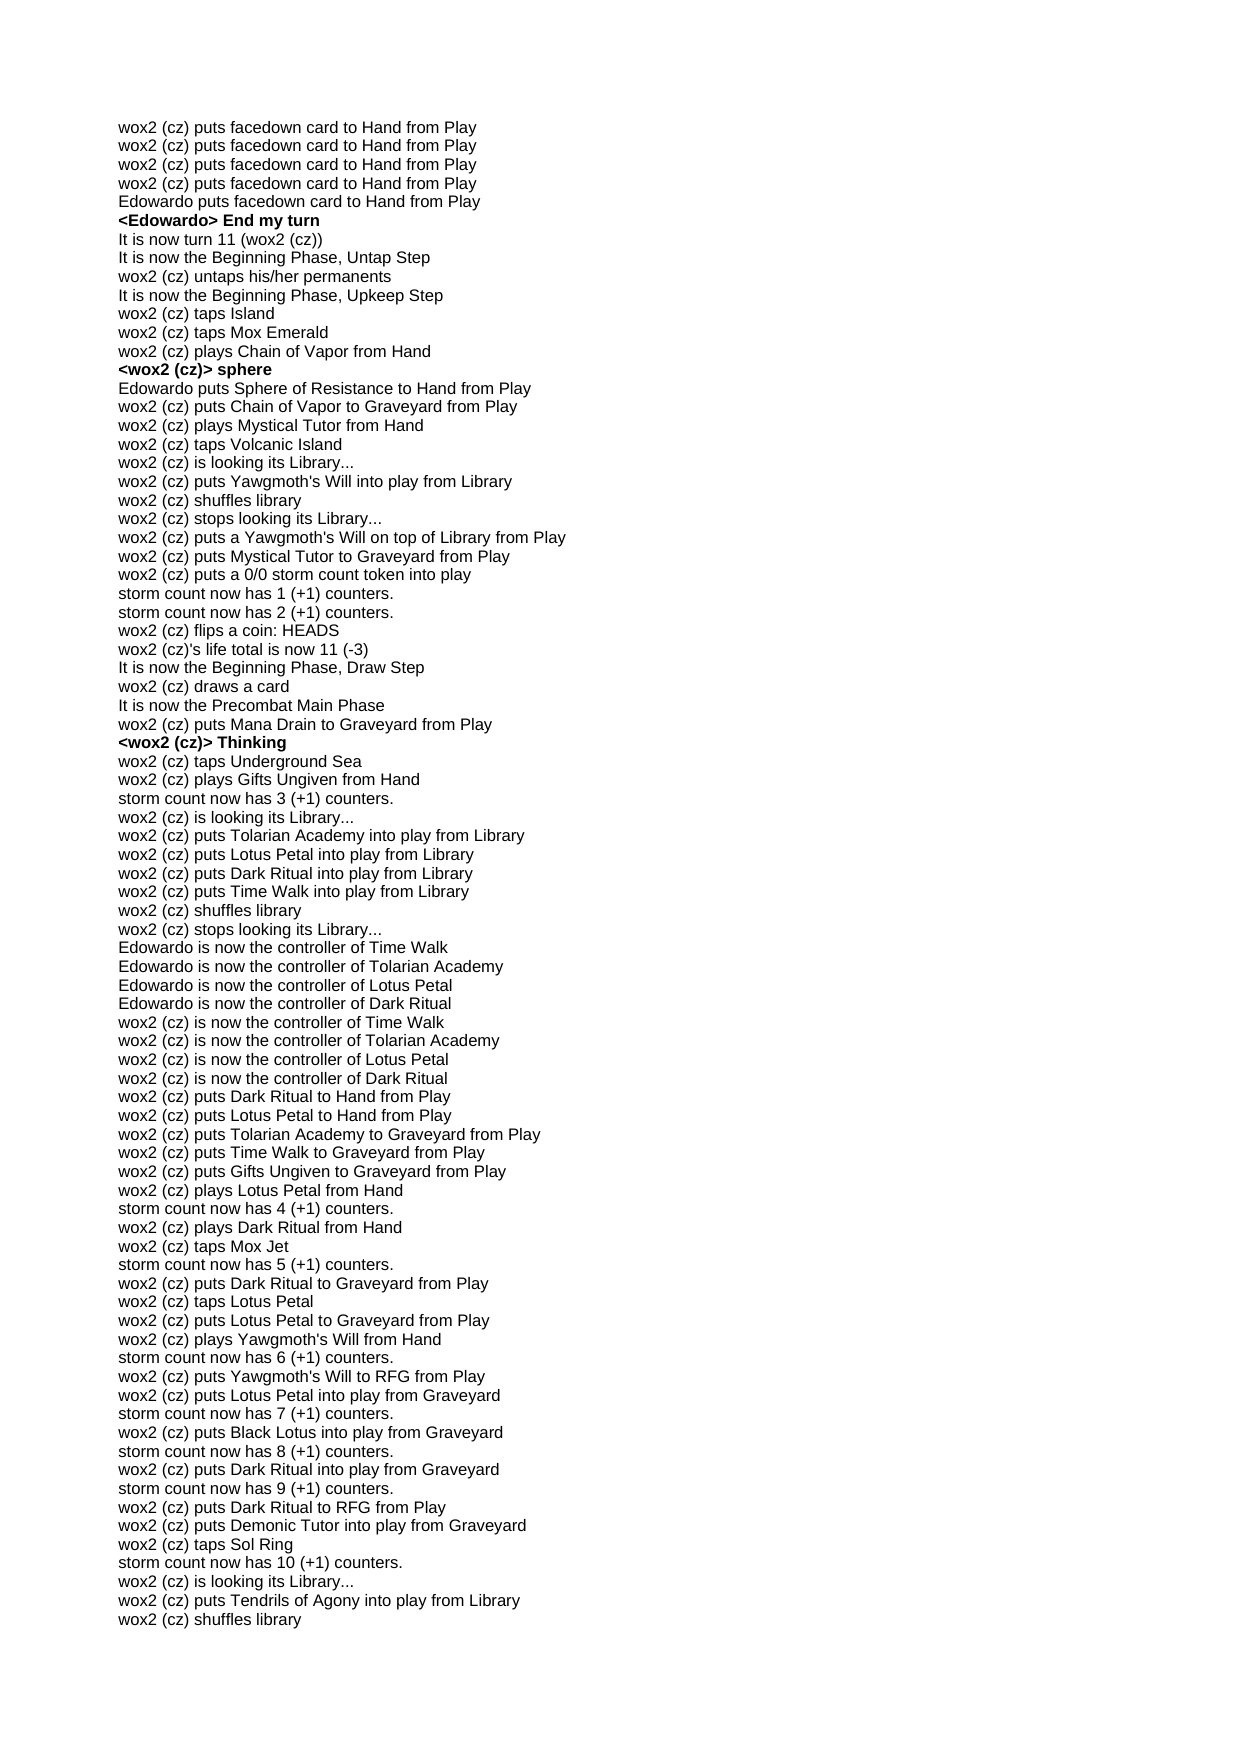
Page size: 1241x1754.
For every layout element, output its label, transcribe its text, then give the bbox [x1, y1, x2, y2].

text wox2 (cz) puts Gifts Ungiven to Graveyard from Play [118, 1162, 1122, 1181]
text wox2 (cz) puts Lotus Petal into play from Library [118, 845, 1122, 864]
text wox2 (cz) plays Yawgmoth's Will from Hand [118, 1330, 1122, 1349]
text Edowardo puts facedown card to Hand from Play [118, 193, 1122, 211]
text storm count now has 5 (+1) counters. [118, 1256, 1122, 1274]
text storm count now has 10 (+1) counters. [118, 1554, 1122, 1572]
text Edowardo is now the controller of Dark Ritual [118, 994, 1122, 1013]
text wox2 (cz) taps Mox Emerald [118, 323, 1122, 342]
text wox2 (cz) puts Yawgmoth's Will into play from Library [118, 472, 1122, 491]
text wox2 (cz) puts Mana Drain to Graveyard from Play [118, 715, 1122, 733]
text wox2 (cz) puts facedown card to Hand from Play [118, 137, 1122, 155]
text wox2 (cz) taps Lotus Petal [118, 1293, 1122, 1311]
text Edowardo is now the controller of Tolarian Academy [118, 957, 1122, 976]
text wox2 (cz) taps Island [118, 304, 1122, 323]
text storm count now has 3 (+1) counters. [118, 789, 1122, 808]
text wox2 (cz) puts Dark Ritual to Hand from Play [118, 1088, 1122, 1106]
text wox2 (cz) puts Time Walk to Graveyard from Play [118, 1144, 1122, 1162]
text wox2 (cz) puts Tolarian Academy to Graveyard from Play [118, 1125, 1122, 1144]
text wox2 (cz) stops looking its Library... [118, 920, 1122, 938]
text wox2 (cz) puts facedown card to Hand from Play [118, 174, 1122, 193]
text wox2 (cz) puts Yawgmoth's Will to RFG from Play [118, 1367, 1122, 1386]
text Edowardo is now the controller of Lotus Petal [118, 976, 1122, 994]
text wox2 (cz) puts facedown card to Hand from Play [118, 155, 1122, 174]
text wox2 (cz) puts Lotus Petal into play from Graveyard [118, 1386, 1122, 1405]
text storm count now has 7 (+1) counters. [118, 1405, 1122, 1423]
text wox2 (cz) plays Gifts Ungiven from Hand [118, 771, 1122, 789]
text wox2 (cz) stops looking its Library... [118, 510, 1122, 528]
text wox2 (cz) is looking its Library... [118, 1572, 1122, 1591]
text wox2 (cz) draws a card [118, 677, 1122, 696]
text wox2 (cz) taps Underground Sea [118, 752, 1122, 771]
text wox2 (cz) puts Lotus Petal to Hand from Play [118, 1106, 1122, 1125]
text <wox2 (cz)> Thinking [118, 733, 1122, 752]
text wox2 (cz) puts Dark Ritual to Graveyard from Play [118, 1274, 1122, 1293]
text wox2 (cz) is now the controller of Dark Ritual [118, 1069, 1122, 1088]
text wox2 (cz) puts Tendrils of Agony into play from Library [118, 1591, 1122, 1610]
text wox2 (cz) puts Black Lotus into play from Graveyard [118, 1423, 1122, 1442]
text storm count now has 6 (+1) counters. [118, 1349, 1122, 1367]
text It is now turn 11 (wox2 (cz)) [118, 230, 1122, 249]
text It is now the Precombat Main Phase [118, 696, 1122, 715]
text storm count now has 4 (+1) counters. [118, 1199, 1122, 1218]
text wox2 (cz) puts Tolarian Academy into play from Library [118, 827, 1122, 845]
text wox2 (cz) is looking its Library... [118, 808, 1122, 827]
text wox2 (cz) is now the controller of Time Walk [118, 1013, 1122, 1032]
text wox2 (cz) puts a Yawgmoth's Will on top of Library from Play [118, 528, 1122, 547]
text Edowardo is now the controller of Time Walk [118, 938, 1122, 957]
text wox2 (cz) plays Chain of Vapor from Hand [118, 342, 1122, 361]
text wox2 (cz) puts Dark Ritual into play from Library [118, 864, 1122, 883]
text <Edowardo> End my turn [118, 211, 1122, 230]
text wox2 (cz) plays Lotus Petal from Hand [118, 1181, 1122, 1199]
text wox2 (cz) taps Mox Jet [118, 1237, 1122, 1256]
text wox2 (cz) puts Demonic Tutor into play from Graveyard [118, 1517, 1122, 1535]
text wox2 (cz)'s life total is now 11 (-3) [118, 640, 1122, 659]
text wox2 (cz) taps Sol Ring [118, 1535, 1122, 1554]
text wox2 (cz) shuffles library [118, 1610, 1122, 1628]
text wox2 (cz) is looking its Library... [118, 454, 1122, 472]
text It is now the Beginning Phase, Untap Step [118, 249, 1122, 267]
text wox2 (cz) puts Chain of Vapor to Graveyard from Play [118, 398, 1122, 416]
text wox2 (cz) shuffles library [118, 901, 1122, 920]
text <wox2 (cz)> sphere [118, 361, 1122, 379]
text It is now the Beginning Phase, Draw Step [118, 659, 1122, 677]
text storm count now has 1 (+1) counters. [118, 584, 1122, 603]
text wox2 (cz) puts Time Walk into play from Library [118, 883, 1122, 901]
text wox2 (cz) plays Mystical Tutor from Hand [118, 416, 1122, 435]
text wox2 (cz) flips a coin: HEADS [118, 622, 1122, 640]
text wox2 (cz) puts facedown card to Hand from Play [118, 118, 1122, 137]
text storm count now has 9 (+1) counters. [118, 1479, 1122, 1498]
text wox2 (cz) untaps his/her permanents [118, 267, 1122, 286]
text It is now the Beginning Phase, Upkeep Step [118, 286, 1122, 304]
text wox2 (cz) is now the controller of Lotus Petal [118, 1050, 1122, 1069]
text wox2 (cz) plays Dark Ritual from Hand [118, 1218, 1122, 1237]
text wox2 (cz) shuffles library [118, 491, 1122, 510]
text storm count now has 2 (+1) counters. [118, 603, 1122, 622]
text wox2 (cz) puts Mystical Tutor to Graveyard from Play [118, 547, 1122, 566]
text Edowardo puts Sphere of Resistance to Hand from Play [118, 379, 1122, 398]
text wox2 (cz) taps Volcanic Island [118, 435, 1122, 454]
text wox2 (cz) is now the controller of Tolarian Academy [118, 1032, 1122, 1050]
text wox2 (cz) puts Dark Ritual to RFG from Play [118, 1498, 1122, 1517]
text wox2 (cz) puts a 0/0 storm count token into play [118, 566, 1122, 584]
text wox2 (cz) puts Dark Ritual into play from Graveyard [118, 1461, 1122, 1479]
text wox2 (cz) puts Lotus Petal to Graveyard from Play [118, 1311, 1122, 1330]
text storm count now has 8 (+1) counters. [118, 1442, 1122, 1461]
